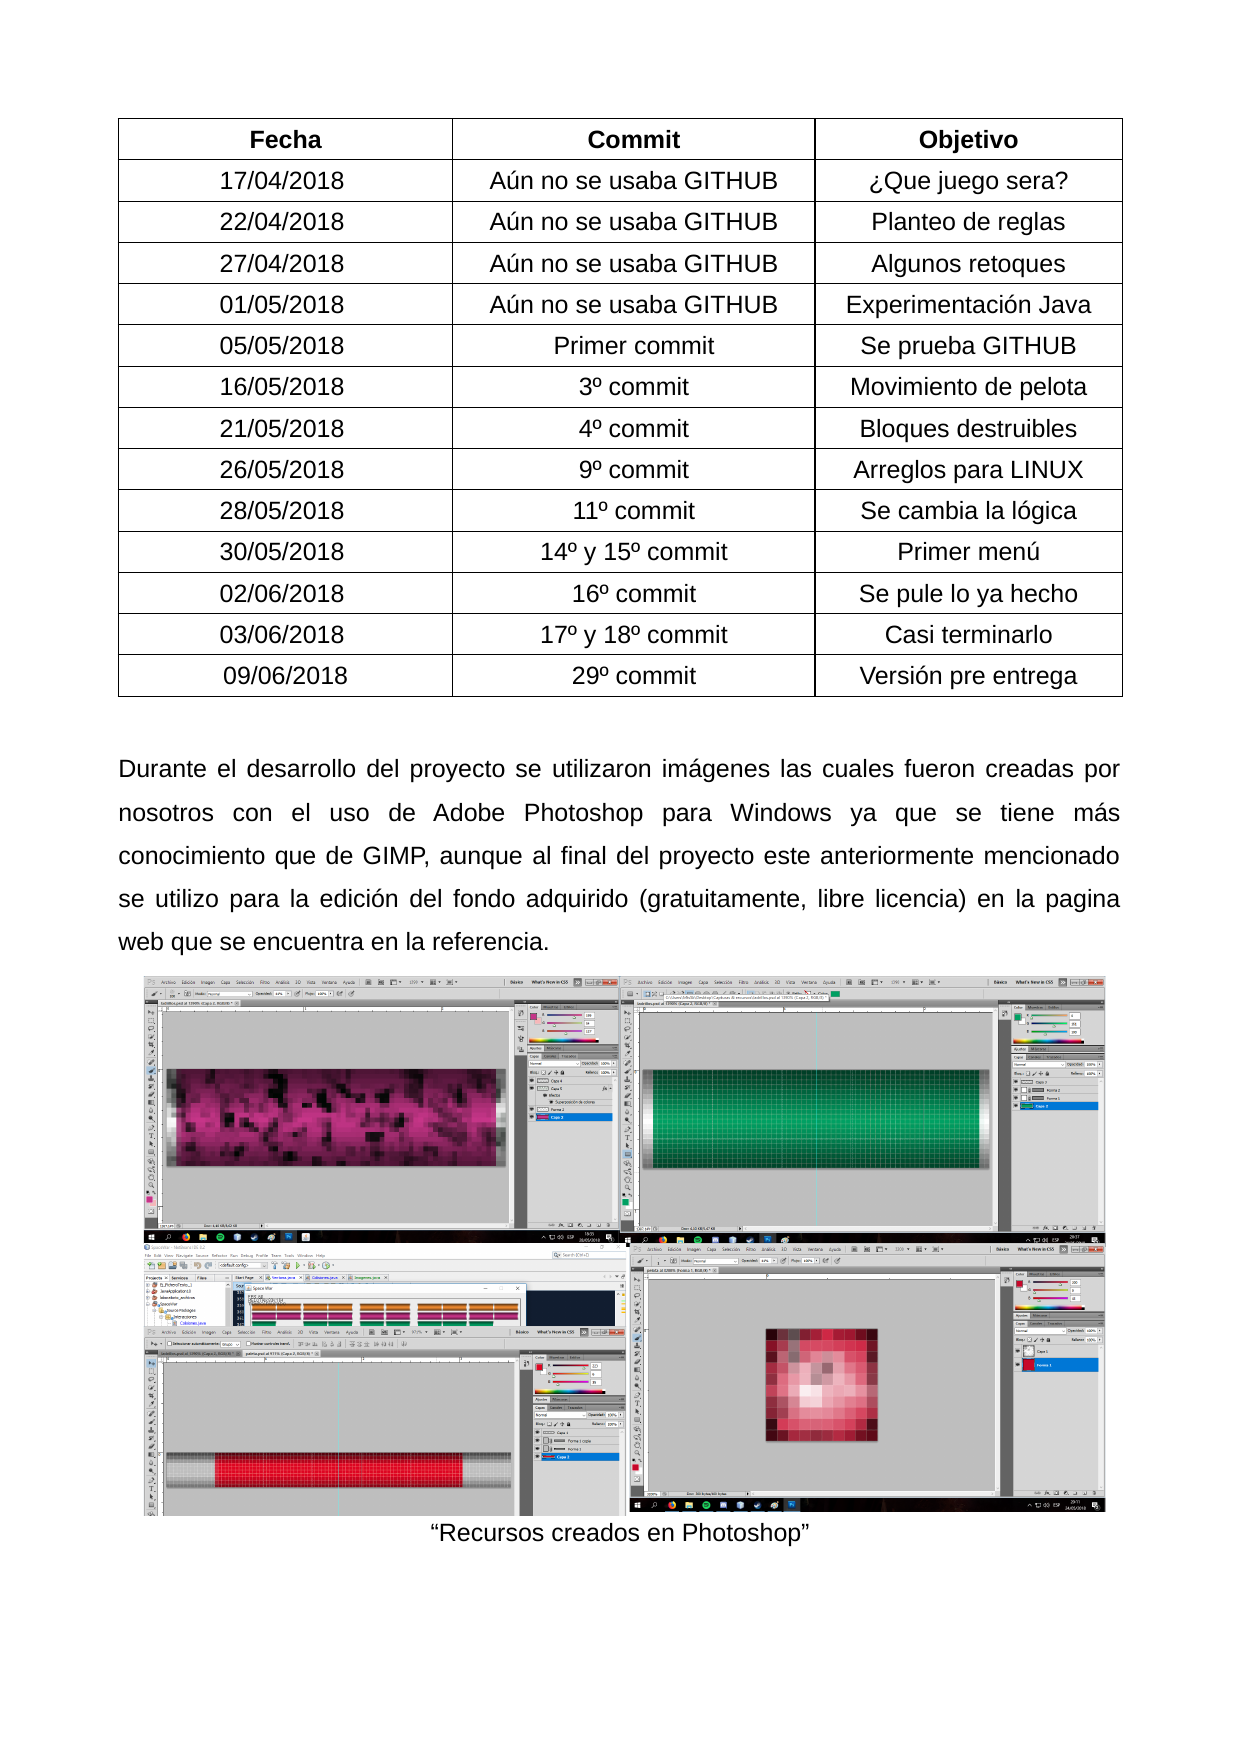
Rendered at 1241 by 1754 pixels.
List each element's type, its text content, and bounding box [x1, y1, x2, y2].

table_header Objetivo [816, 119, 1122, 159]
table_cell 3º commit [453, 367, 814, 407]
table_cell 26/05/2018 [119, 449, 452, 489]
table_header Fecha [119, 119, 452, 159]
table_cell 02/06/2018 [119, 573, 452, 613]
table_cell Planteo de reglas [816, 202, 1122, 242]
table_cell Algunos retoques [816, 243, 1122, 283]
table_cell 17/04/2018 [119, 160, 452, 201]
table_cell 09/06/2018 [119, 655, 452, 696]
table_cell Arreglos para LINUX [816, 449, 1122, 489]
table_cell Se pule lo ya hecho [816, 573, 1122, 613]
table_cell Primer menú [816, 532, 1122, 572]
table_cell 28/05/2018 [119, 490, 452, 531]
table_cell Aún no se usaba GITHUB [453, 160, 814, 201]
table_cell ¿Que juego sera? [816, 160, 1122, 201]
table_cell 4º commit [453, 408, 814, 448]
table_cell Se prueba GITHUB [816, 325, 1122, 366]
table_cell Aún no se usaba GITHUB [453, 243, 814, 283]
table_cell 16º commit [453, 573, 814, 613]
table_cell 29º commit [453, 655, 814, 696]
table_cell 17º y 18º commit [453, 614, 814, 654]
table_cell 22/04/2018 [119, 202, 452, 242]
table_cell 16/05/2018 [119, 367, 452, 407]
table_cell 11º commit [453, 490, 814, 531]
table_cell Movimiento de pelota [816, 367, 1122, 407]
table_cell Primer commit [453, 325, 814, 366]
table_cell Bloques destruibles [816, 408, 1122, 448]
text Durante el desarrollo del proyecto se utilizaron imágenes las cuales fueron creadas por nosotros con el uso de Adobe Photoshop para Windows ya que se tiene más conocimiento que de GIMP, aunque al final del proyecto este anteriormente mencionado se utilizo para la edición del fondo adquirido (gratuitamente, libre licencia) en la pagina web que se encuentra en la referencia. [118, 754, 1122, 956]
table_cell Versión pre entrega [816, 655, 1122, 696]
table_cell Se cambia la lógica [816, 490, 1122, 531]
table_cell 21/05/2018 [119, 408, 452, 448]
table_cell Aún no se usaba GITHUB [453, 202, 814, 242]
text “Recursos creados en Photoshop” [118, 1517, 1122, 1546]
table_cell 9º commit [453, 449, 814, 489]
table_cell Experimentación Java [816, 284, 1122, 324]
table_cell 30/05/2018 [119, 532, 452, 572]
table_cell 14º y 15º commit [453, 532, 814, 572]
table_cell Aún no se usaba GITHUB [453, 284, 814, 324]
picture [143, 976, 1106, 1516]
table_cell 03/06/2018 [119, 614, 452, 654]
table_cell Casi terminarlo [816, 614, 1122, 654]
table_header Commit [453, 119, 814, 159]
table_cell 27/04/2018 [119, 243, 452, 283]
table_cell 01/05/2018 [119, 284, 452, 324]
table_cell 05/05/2018 [119, 325, 452, 366]
